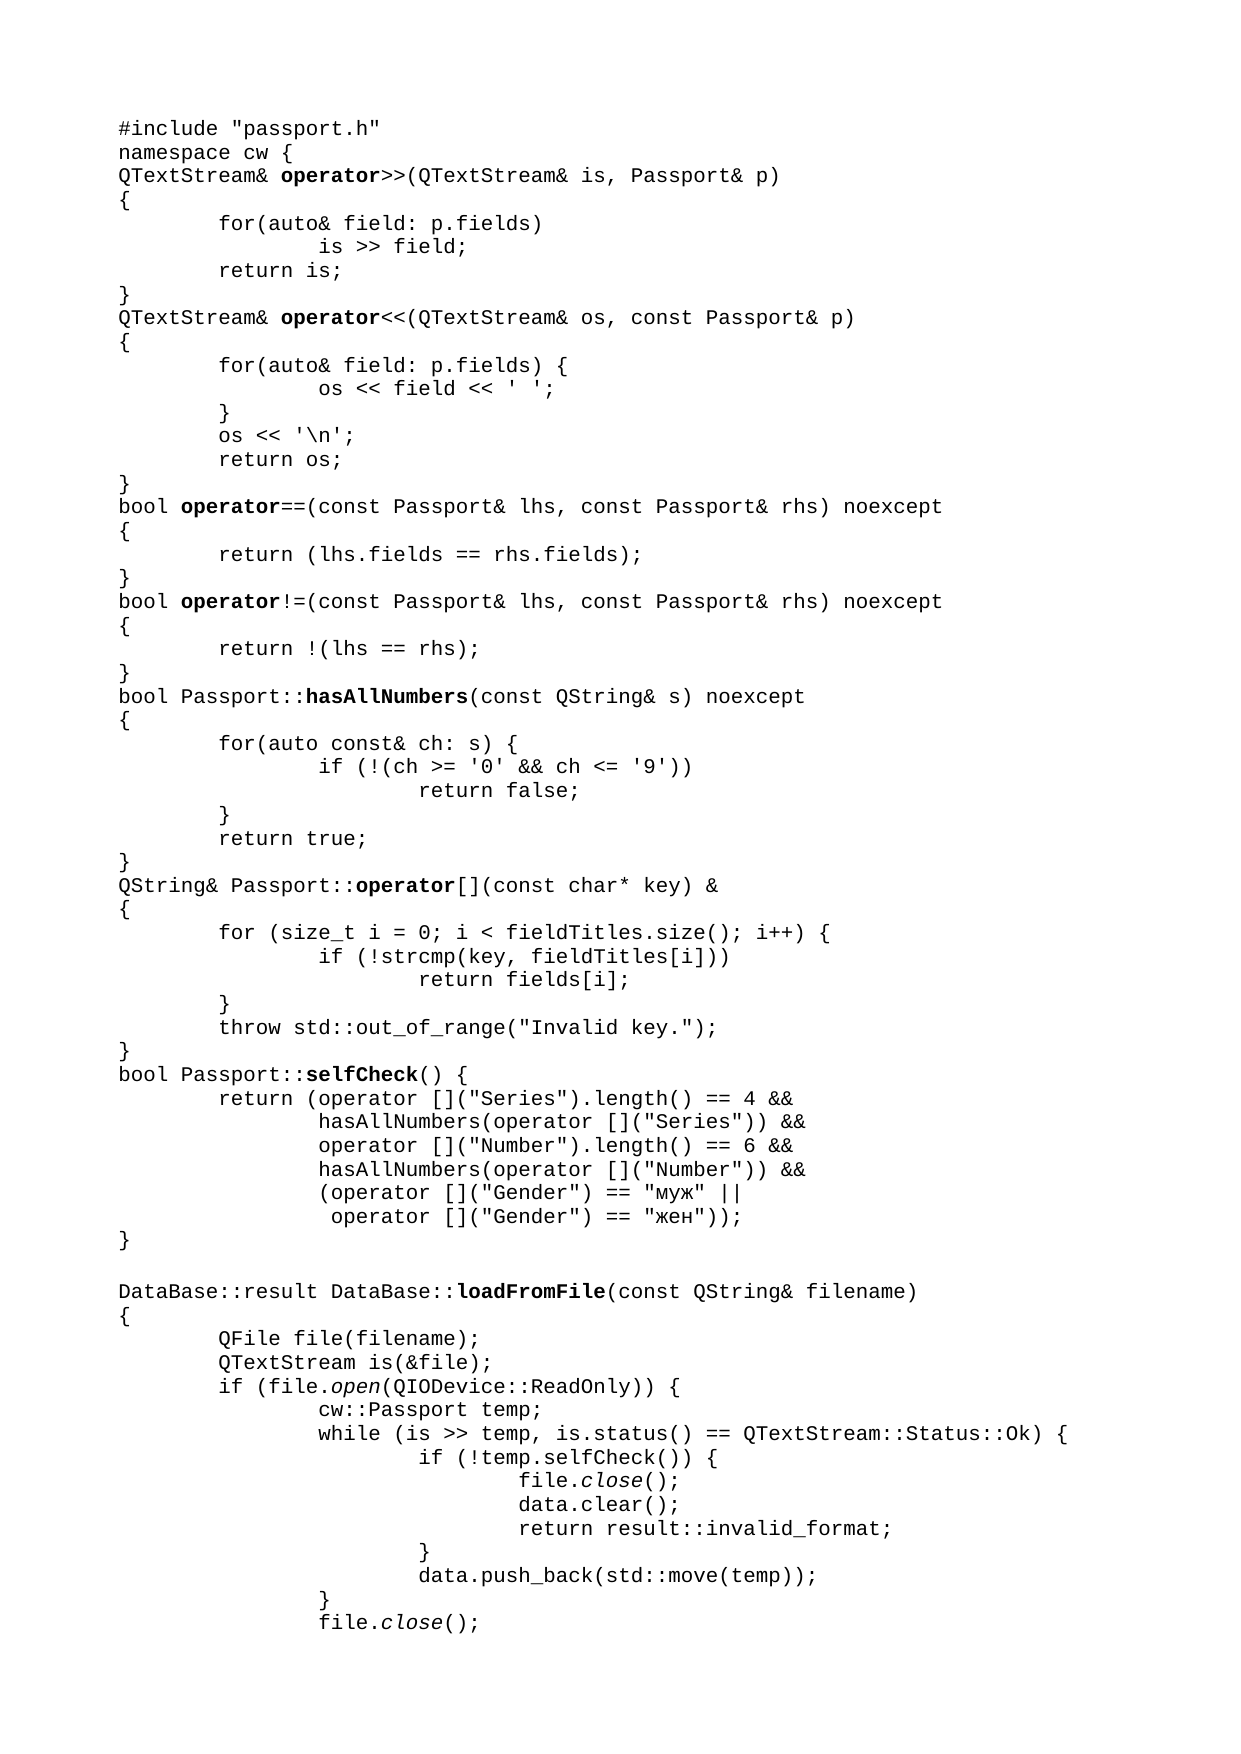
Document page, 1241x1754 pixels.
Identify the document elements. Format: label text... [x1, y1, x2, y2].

text } [118, 851, 1122, 875]
text } [118, 402, 1122, 426]
text return true; [118, 827, 1122, 851]
text { [118, 709, 1122, 733]
text bool Passport::selfCheck() { [118, 1064, 1122, 1088]
text } [118, 284, 1122, 307]
text if (!temp.selfCheck()) { [118, 1447, 1122, 1470]
text return os; [118, 449, 1122, 473]
text } [118, 1588, 1122, 1612]
text throw std::out_of_range("Invalid key."); [118, 1017, 1122, 1040]
text if (!strcmp(key, fieldTitles[i])) [118, 946, 1122, 969]
text os << field << ' '; [118, 378, 1122, 402]
text { [118, 520, 1122, 544]
text file.close(); [118, 1612, 1122, 1636]
text hasAllNumbers(operator []("Number")) && [118, 1158, 1122, 1182]
text bool operator==(const Passport& lhs, const Passport& rhs) noexcept [118, 496, 1122, 520]
text } [118, 993, 1122, 1017]
text namespace cw { [118, 142, 1122, 165]
text QTextStream is(&file); [118, 1352, 1122, 1376]
text operator []("Gender") == "жен")); [118, 1206, 1122, 1229]
text for(auto const& ch: s) { [118, 733, 1122, 757]
text { [118, 189, 1122, 213]
text QString& Passport::operator[](const char* key) & [118, 875, 1122, 898]
text data.clear(); [118, 1494, 1122, 1518]
text for(auto& field: p.fields) { [118, 354, 1122, 378]
text for(auto& field: p.fields) [118, 213, 1122, 236]
text QTextStream& operator>>(QTextStream& is, Passport& p) [118, 165, 1122, 189]
text return result::invalid_format; [118, 1518, 1122, 1541]
text { [118, 898, 1122, 922]
text for (size_t i = 0; i < fieldTitles.size(); i++) { [118, 922, 1122, 946]
text (operator []("Gender") == "муж" || [118, 1182, 1122, 1206]
text return is; [118, 260, 1122, 284]
text } [118, 1040, 1122, 1064]
text return (operator []("Series").length() == 4 && [118, 1088, 1122, 1111]
text } [118, 804, 1122, 827]
text return false; [118, 780, 1122, 804]
text DataBase::result DataBase::loadFromFile(const QString& filename) [118, 1281, 1122, 1305]
text } [118, 473, 1122, 496]
text QFile file(filename); [118, 1328, 1122, 1352]
text bool Passport::hasAllNumbers(const QString& s) noexcept [118, 686, 1122, 709]
text data.push_back(std::move(temp)); [118, 1565, 1122, 1588]
text } [118, 662, 1122, 686]
text { [118, 331, 1122, 354]
text } [118, 567, 1122, 591]
text return !(lhs == rhs); [118, 638, 1122, 662]
text if (file.open(QIODevice::ReadOnly)) { [118, 1376, 1122, 1399]
text QTextStream& operator<<(QTextStream& os, const Passport& p) [118, 307, 1122, 331]
text #include "passport.h" [118, 118, 1122, 142]
text bool operator!=(const Passport& lhs, const Passport& rhs) noexcept [118, 591, 1122, 615]
text while (is >> temp, is.status() == QTextStream::Status::Ok) { [118, 1423, 1122, 1447]
text { [118, 1305, 1122, 1328]
text return (lhs.fields == rhs.fields); [118, 544, 1122, 567]
text } [118, 1229, 1122, 1253]
text is >> field; [118, 236, 1122, 260]
text operator []("Number").length() == 6 && [118, 1135, 1122, 1158]
text os << '\n'; [118, 426, 1122, 449]
text } [118, 1541, 1122, 1565]
text if (!(ch >= '0' && ch <= '9')) [118, 757, 1122, 780]
text return fields[i]; [118, 969, 1122, 993]
text { [118, 615, 1122, 638]
text file.close(); [118, 1470, 1122, 1494]
text hasAllNumbers(operator []("Series")) && [118, 1111, 1122, 1135]
text cw::Passport temp; [118, 1399, 1122, 1423]
